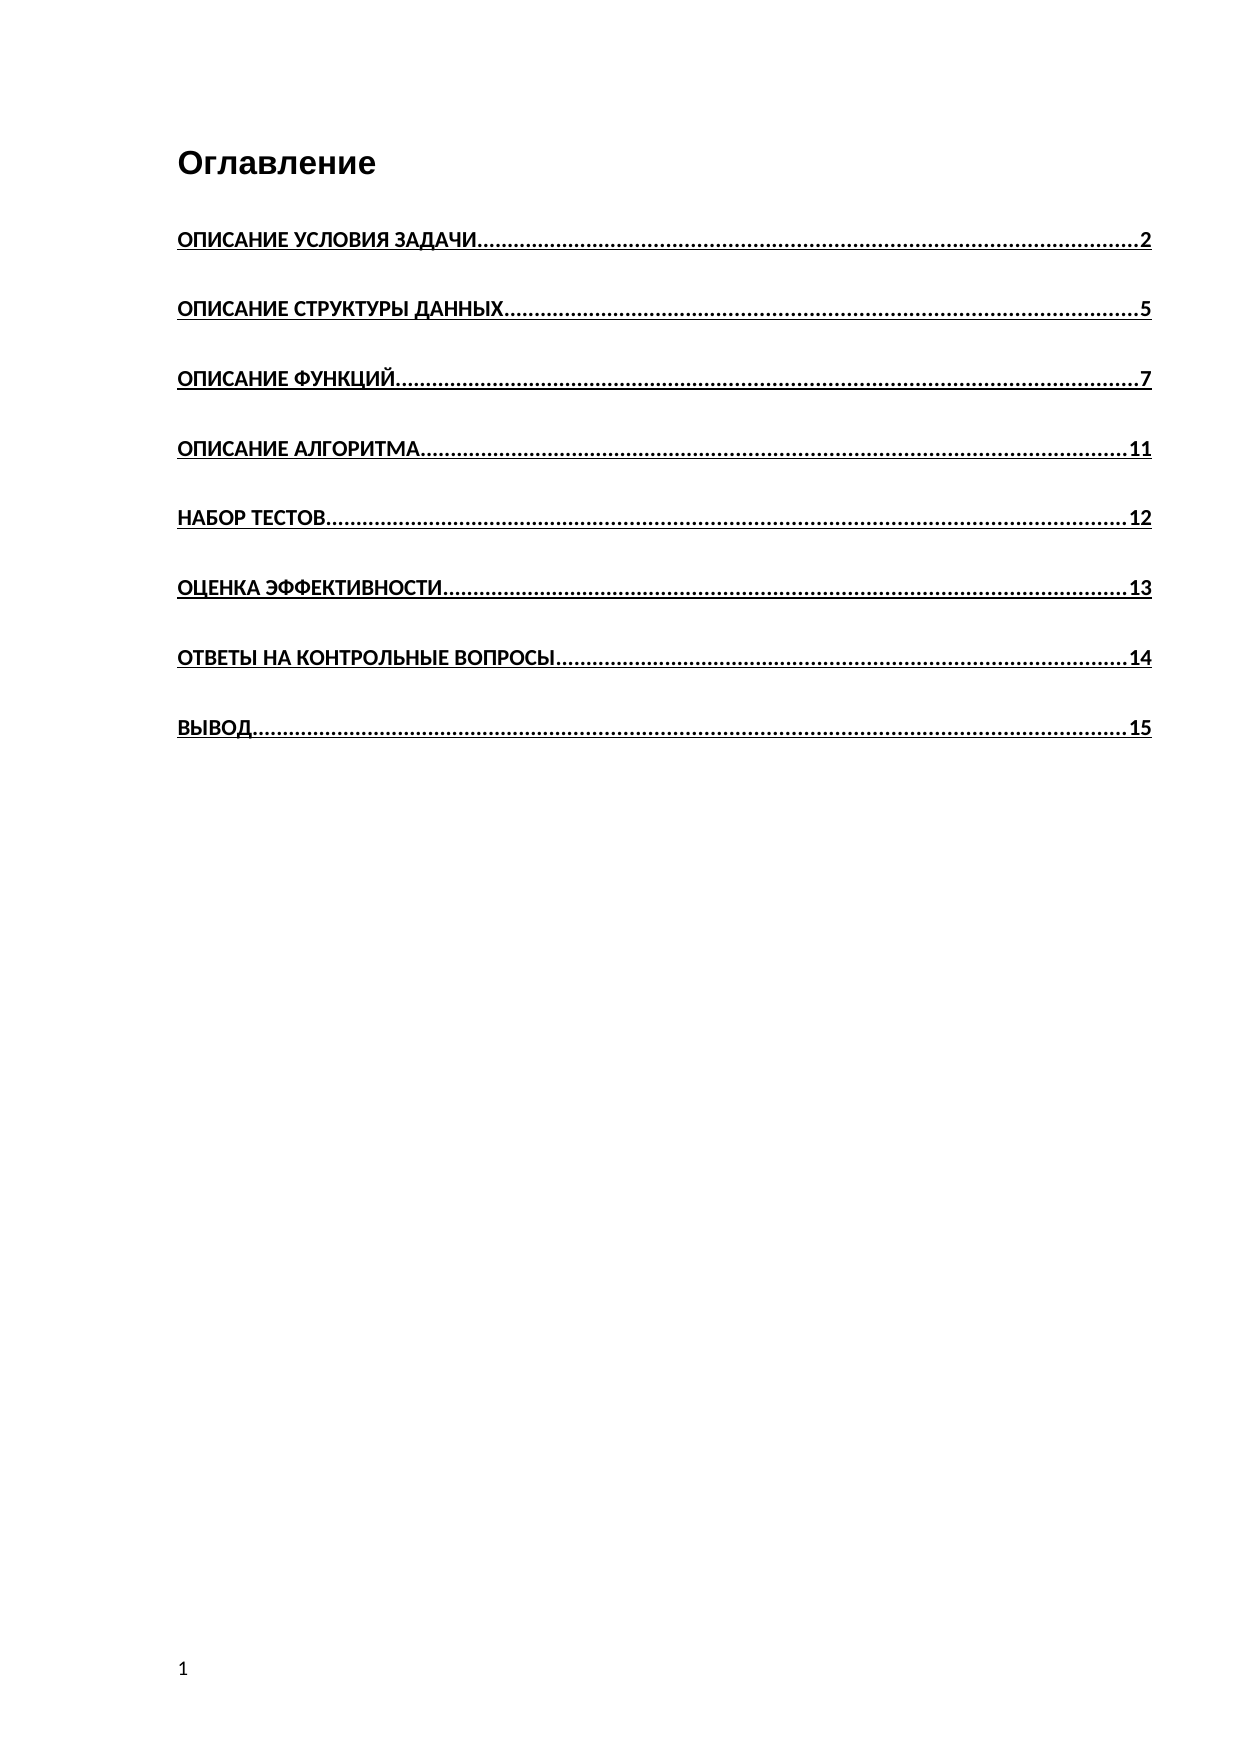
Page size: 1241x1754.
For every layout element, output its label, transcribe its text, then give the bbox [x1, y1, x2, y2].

text Оценка эффективности 13 [177, 573, 1152, 597]
text Описание алгоритма 11 [177, 434, 1152, 458]
text Вывод 15 [177, 713, 1152, 737]
text Ответы на контрольные вопросы 14 [177, 643, 1152, 667]
subtitle Оглавление [177, 143, 1152, 182]
text Описание условия задачи 2 [177, 225, 1152, 249]
text Набор тестов 12 [177, 503, 1152, 528]
text Описание функций 7 [177, 364, 1152, 388]
text Описание структуры данных 5 [177, 294, 1152, 319]
